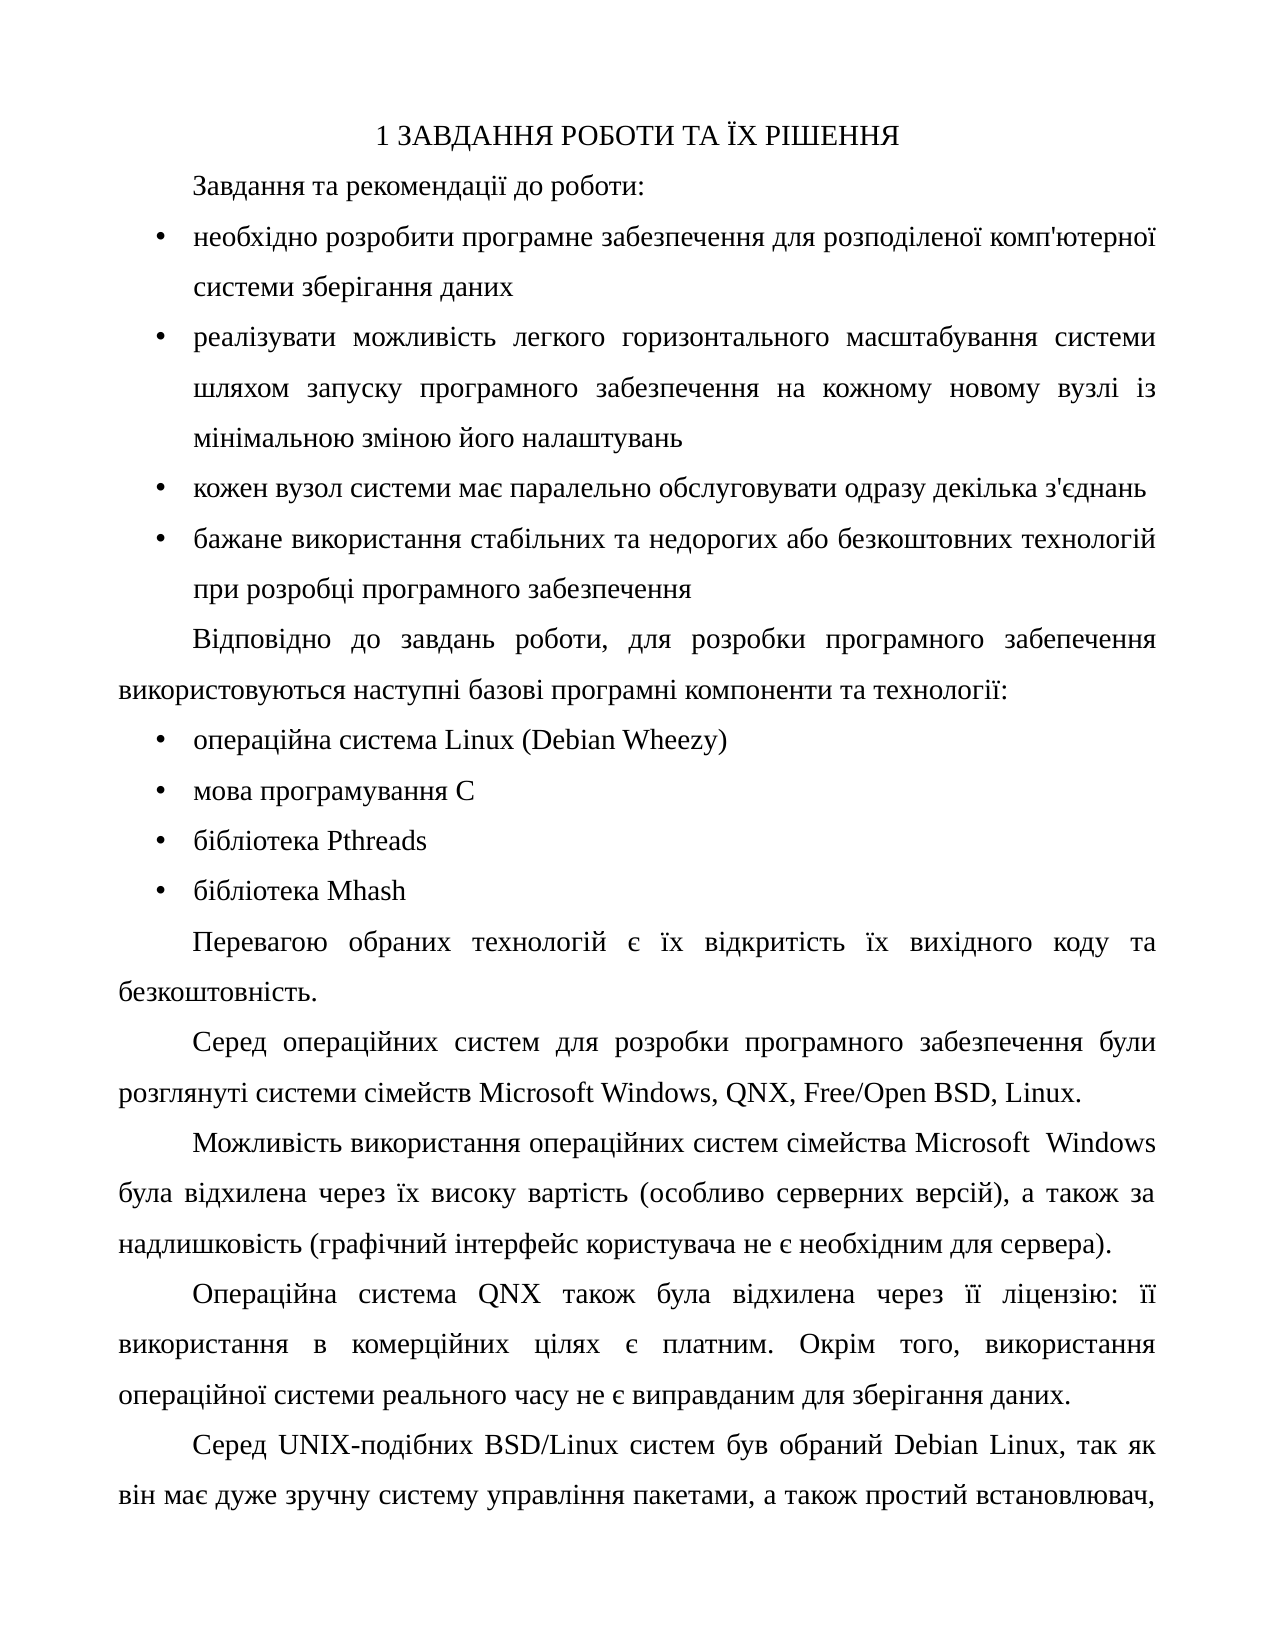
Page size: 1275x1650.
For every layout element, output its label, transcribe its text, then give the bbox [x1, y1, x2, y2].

text Операційна система QNX також була відхилена через її ліцензію: її використання в комерційних цілях є платним. Окрім того, використання операційної системи реального часу не є виправданим для зберігання даних. [118, 1276, 1157, 1410]
list реалізувати можливість легкого горизонтального масштабування системи шляхом запуску програмного забезпечення на кожному новому вузлі із мінімальною зміною його налаштувань [156, 319, 1157, 454]
list кожен вузол системи має паралельно обслуговувати одразу декілька з'єднань [156, 471, 1157, 504]
list операційна система Linux (Debian Wheezy) [156, 722, 1157, 756]
list бажане використання стабільних та недорогих або безкоштовних технологій при розробці програмного забезпечення [156, 521, 1157, 605]
text Можливість використання операційних систем сімейства Microsoft Windows була відхилена через їх високу вартість (особливо серверних версій), а також за надлишковість (графічний інтерфейс користувача не є необхідним для сервера). [118, 1125, 1157, 1259]
text 1 ЗАВДАННЯ РОБОТИ ТА ЇХ РІШЕННЯ [118, 118, 1157, 152]
list бібліотека Pthreads [156, 823, 1157, 857]
list мова програмування C [156, 773, 1157, 806]
text Серед UNIX-подібних BSD/Linux систем був обраний Debian Linux, так як він має дуже зручну систему управління пакетами, а також простий встановлювач, [118, 1427, 1157, 1511]
list бібліотека Mhash [156, 873, 1157, 907]
text Завдання та рекомендації до роботи: [118, 168, 1157, 202]
text Серед операційних систем для розробки програмного забезпечення були розглянуті системи сімейств Microsoft Windows, QNX, Free/Open BSD, Linux. [118, 1024, 1157, 1108]
text Перевагою обраних технологій є їх відкритість їх вихідного коду та безкоштовність. [118, 924, 1157, 1008]
list необхідно розробити програмне забезпечення для розподіленої комп'ютерної системи зберігання даних [156, 219, 1157, 303]
text Відповідно до завдань роботи, для розробки програмного забепечення використовуються наступні базові програмні компоненти та технології: [118, 622, 1157, 706]
